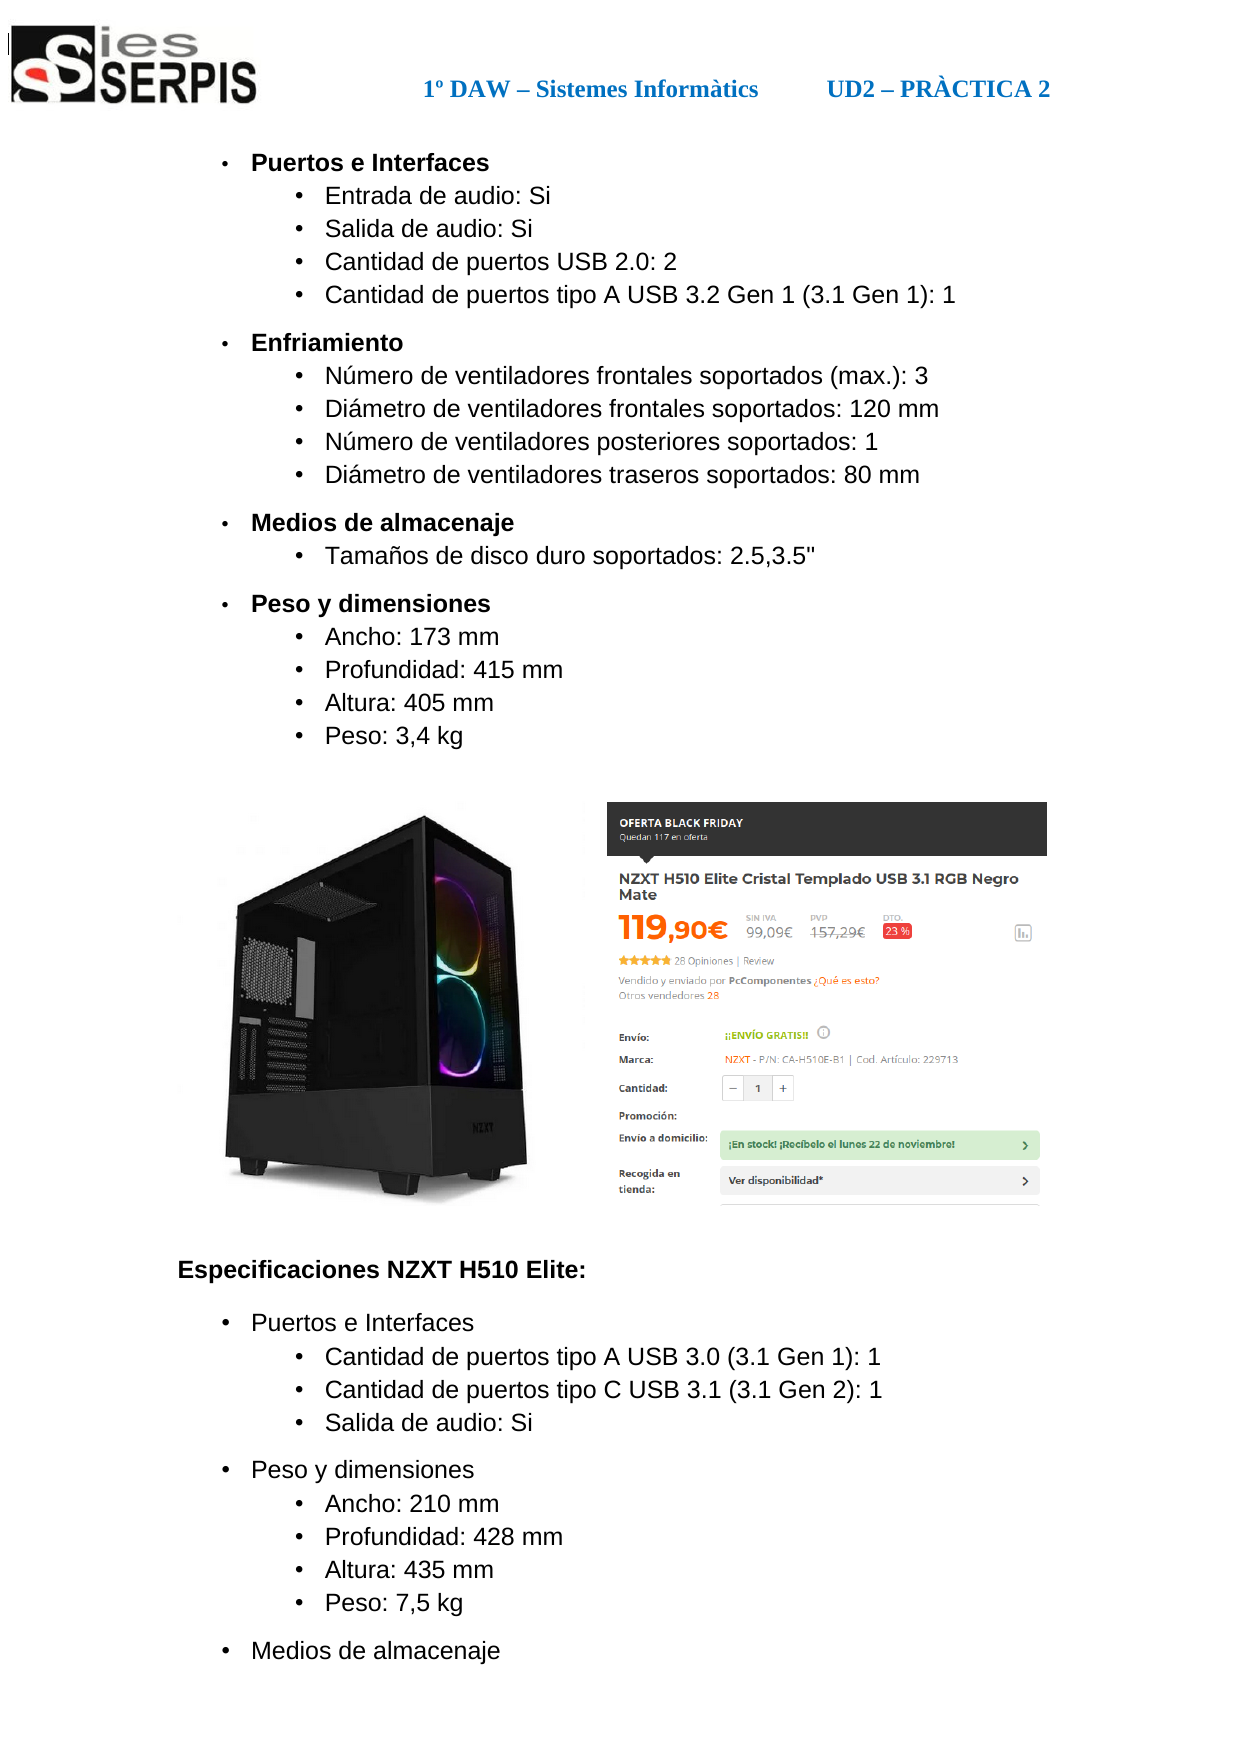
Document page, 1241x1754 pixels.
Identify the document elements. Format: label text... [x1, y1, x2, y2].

list Profundidad: 428 mm [295, 1522, 1063, 1551]
subtitle Especificaciones NZXT H510 Elite: [177, 1255, 1063, 1283]
list Altura: 435 mm [295, 1555, 1063, 1584]
list Medios de almacenaje [221, 508, 1063, 537]
list Diámetro de ventiladores traseros soportados: 80 mm [295, 460, 1063, 489]
list Cantidad de puertos tipo C USB 3.1 (3.1 Gen 2): 1 [295, 1375, 1063, 1403]
list Puertos e Interfaces [221, 148, 1063, 176]
list Peso: 7,5 kg [295, 1588, 1063, 1617]
list Tamaños de disco duro soportados: 2.5,3.5" [295, 541, 1063, 570]
list Diámetro de ventiladores frontales soportados: 120 mm [295, 394, 1063, 423]
list Peso: 3,4 kg [295, 721, 1063, 750]
list Cantidad de puertos tipo A USB 3.0 (3.1 Gen 1): 1 [295, 1342, 1063, 1370]
list Salida de audio: Si [295, 214, 1063, 243]
list Peso y dimensiones [221, 1456, 1063, 1484]
list Medios de almacenaje [221, 1636, 1063, 1664]
list Ancho: 173 mm [295, 622, 1063, 650]
list Cantidad de puertos tipo A USB 3.2 Gen 1 (3.1 Gen 1): 1 [295, 280, 1063, 309]
list Profundidad: 415 mm [295, 655, 1063, 683]
list Entrada de audio: Si [295, 181, 1063, 209]
list Número de ventiladores posteriores soportados: 1 [295, 427, 1063, 456]
list Peso y dimensiones [221, 588, 1063, 617]
list Enfriamiento [221, 328, 1063, 356]
list Puertos e Interfaces [221, 1308, 1063, 1337]
list Salida de audio: Si [295, 1408, 1063, 1437]
list Número de ventiladores frontales soportados (max.): 3 [295, 361, 1063, 389]
list Ancho: 210 mm [295, 1489, 1063, 1517]
list Cantidad de puertos USB 2.0: 2 [295, 247, 1063, 276]
list Altura: 405 mm [295, 688, 1063, 717]
